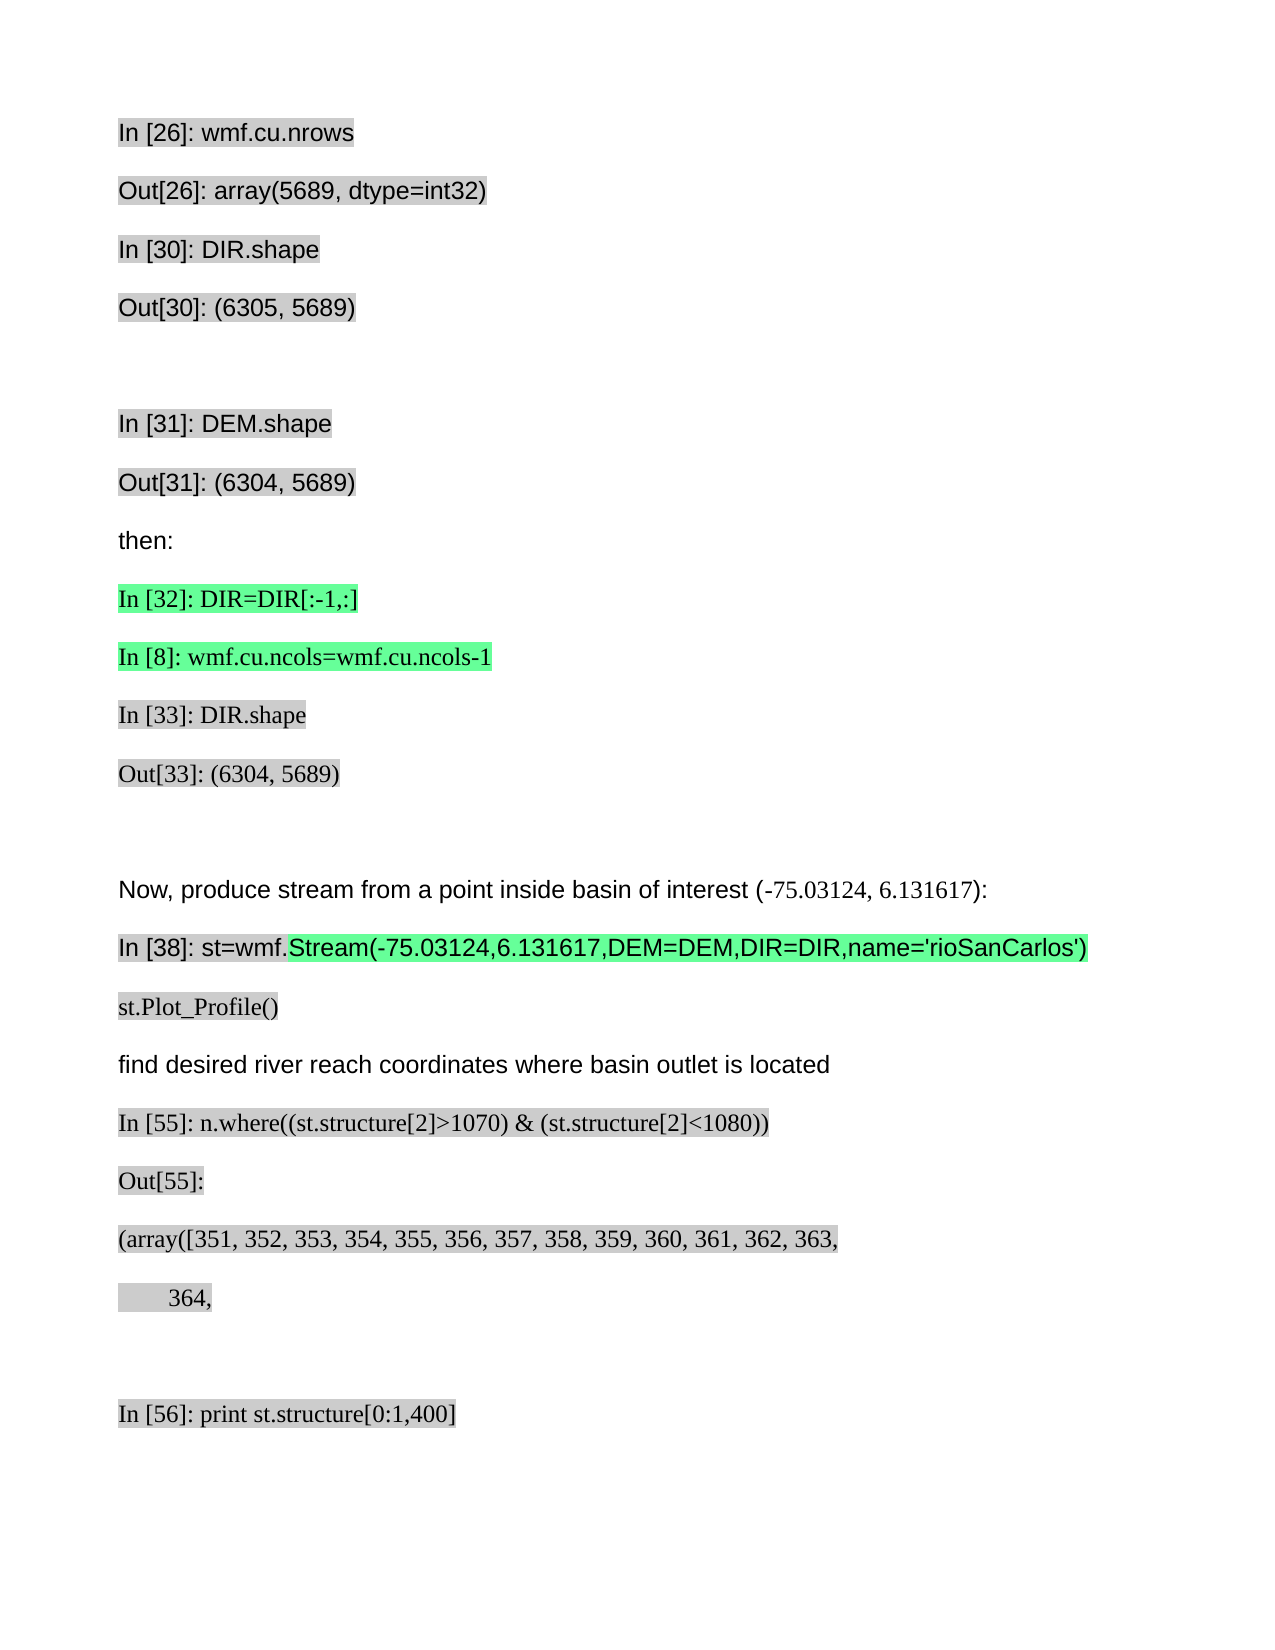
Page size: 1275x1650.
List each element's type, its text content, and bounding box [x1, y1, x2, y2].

text In [33]: DIR.shape [118, 700, 1157, 729]
text Out[30]: (6305, 5689) [118, 293, 1157, 322]
text Now, produce stream from a point inside basin of interest (-75.03124, 6.131617): [118, 875, 1157, 904]
text In [56]: print st.structure[0:1,400] [118, 1399, 1157, 1428]
text then: [118, 526, 1157, 554]
text (array([351, 352, 353, 354, 355, 356, 357, 358, 359, 360, 361, 362, 363, [118, 1224, 1157, 1253]
text In [30]: DIR.shape [118, 234, 1157, 263]
text find desired river reach coordinates where basin outlet is located [118, 1050, 1157, 1079]
text st.Plot_Profile() [118, 992, 1157, 1020]
text In [38]: st=wmf.Stream(-75.03124,6.131617,DEM=DEM,DIR=DIR,name='rioSanCarlos') [118, 933, 1157, 962]
text Out[33]: (6304, 5689) [118, 759, 1157, 787]
text In [26]: wmf.cu.nrows [118, 118, 1157, 147]
text In [55]: n.where((st.structure[2]>1070) & (st.structure[2]<1080)) [118, 1108, 1157, 1137]
text In [31]: DEM.shape [118, 409, 1157, 438]
text Out[55]: [118, 1166, 1157, 1195]
text 364, [118, 1283, 1157, 1312]
text Out[31]: (6304, 5689) [118, 467, 1157, 496]
text Out[26]: array(5689, dtype=int32) [118, 176, 1157, 205]
text In [32]: DIR=DIR[:-1,:] [118, 584, 1157, 613]
text In [8]: wmf.cu.ncols=wmf.cu.ncols-1 [118, 642, 1157, 671]
